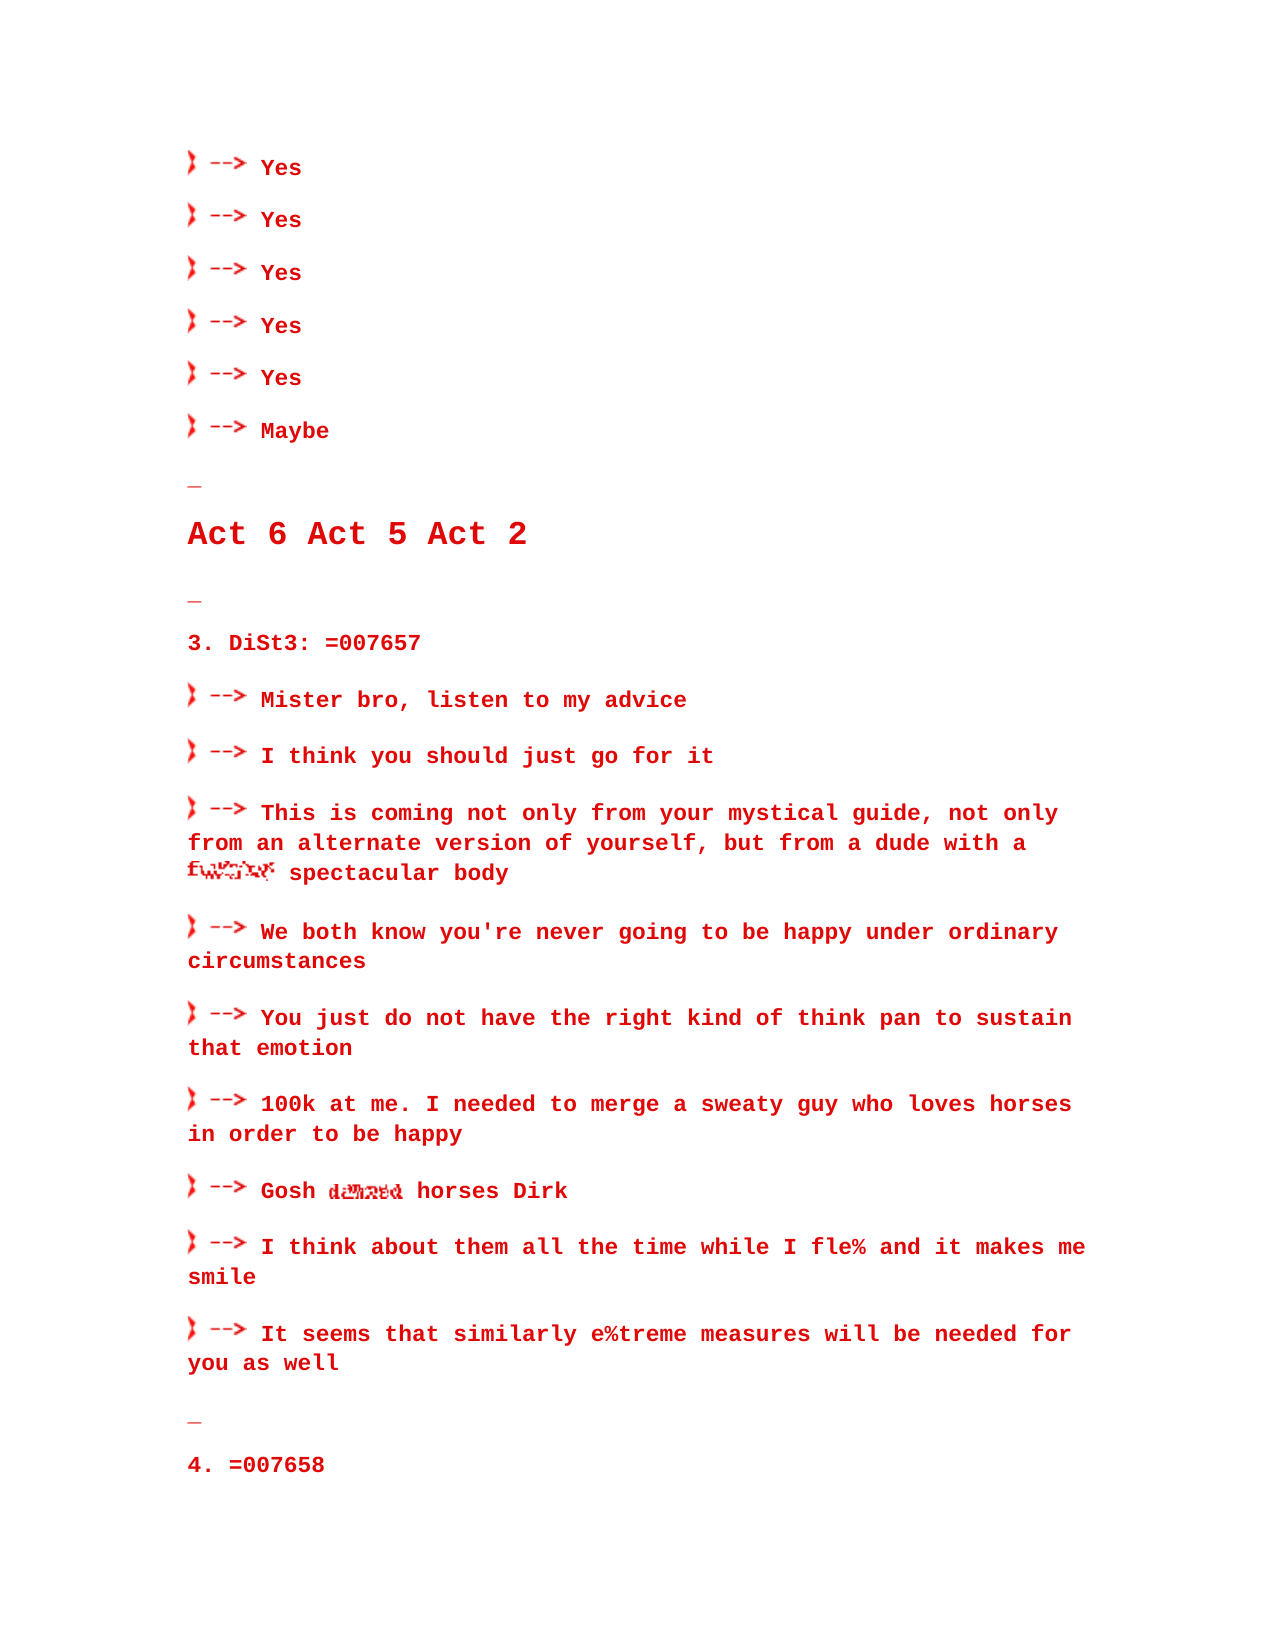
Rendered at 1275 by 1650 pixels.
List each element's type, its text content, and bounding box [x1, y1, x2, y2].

text Yes [187, 361, 1087, 393]
text Yes [187, 308, 1087, 340]
text You just do not have the right kind of think pan to sustain that emotion [187, 1000, 1087, 1062]
text 4. =007658 [187, 1453, 1087, 1479]
text This is coming not only from your mystical guide, not only from an alternate version of yourself, but from a dude with a spectacular body [187, 796, 1087, 889]
text Gosh horses Dirk [187, 1173, 1087, 1205]
text I think you should just go for it [187, 739, 1087, 771]
text _ [187, 581, 1087, 607]
text Act 6 Act 5 Act 2 [187, 517, 1087, 555]
text Yes [187, 150, 1087, 182]
text 3. DiSt3: =007657 [187, 632, 1087, 658]
text Maybe [187, 413, 1087, 445]
text It seems that similarly e%treme measures will be needed for you as well [187, 1316, 1087, 1378]
text Yes [187, 255, 1087, 287]
text 100k at me. I needed to merge a sweaty guy who loves horses in order to be happy [187, 1087, 1087, 1148]
text Yes [187, 203, 1087, 234]
text I think about them all the time while I fle% and it makes me smile [187, 1230, 1087, 1291]
text Mister bro, listen to my advice [187, 682, 1087, 714]
text _ [187, 466, 1087, 492]
text We both know you're never going to be happy under ordinary circumstances [187, 914, 1087, 976]
text _ [187, 1402, 1087, 1428]
